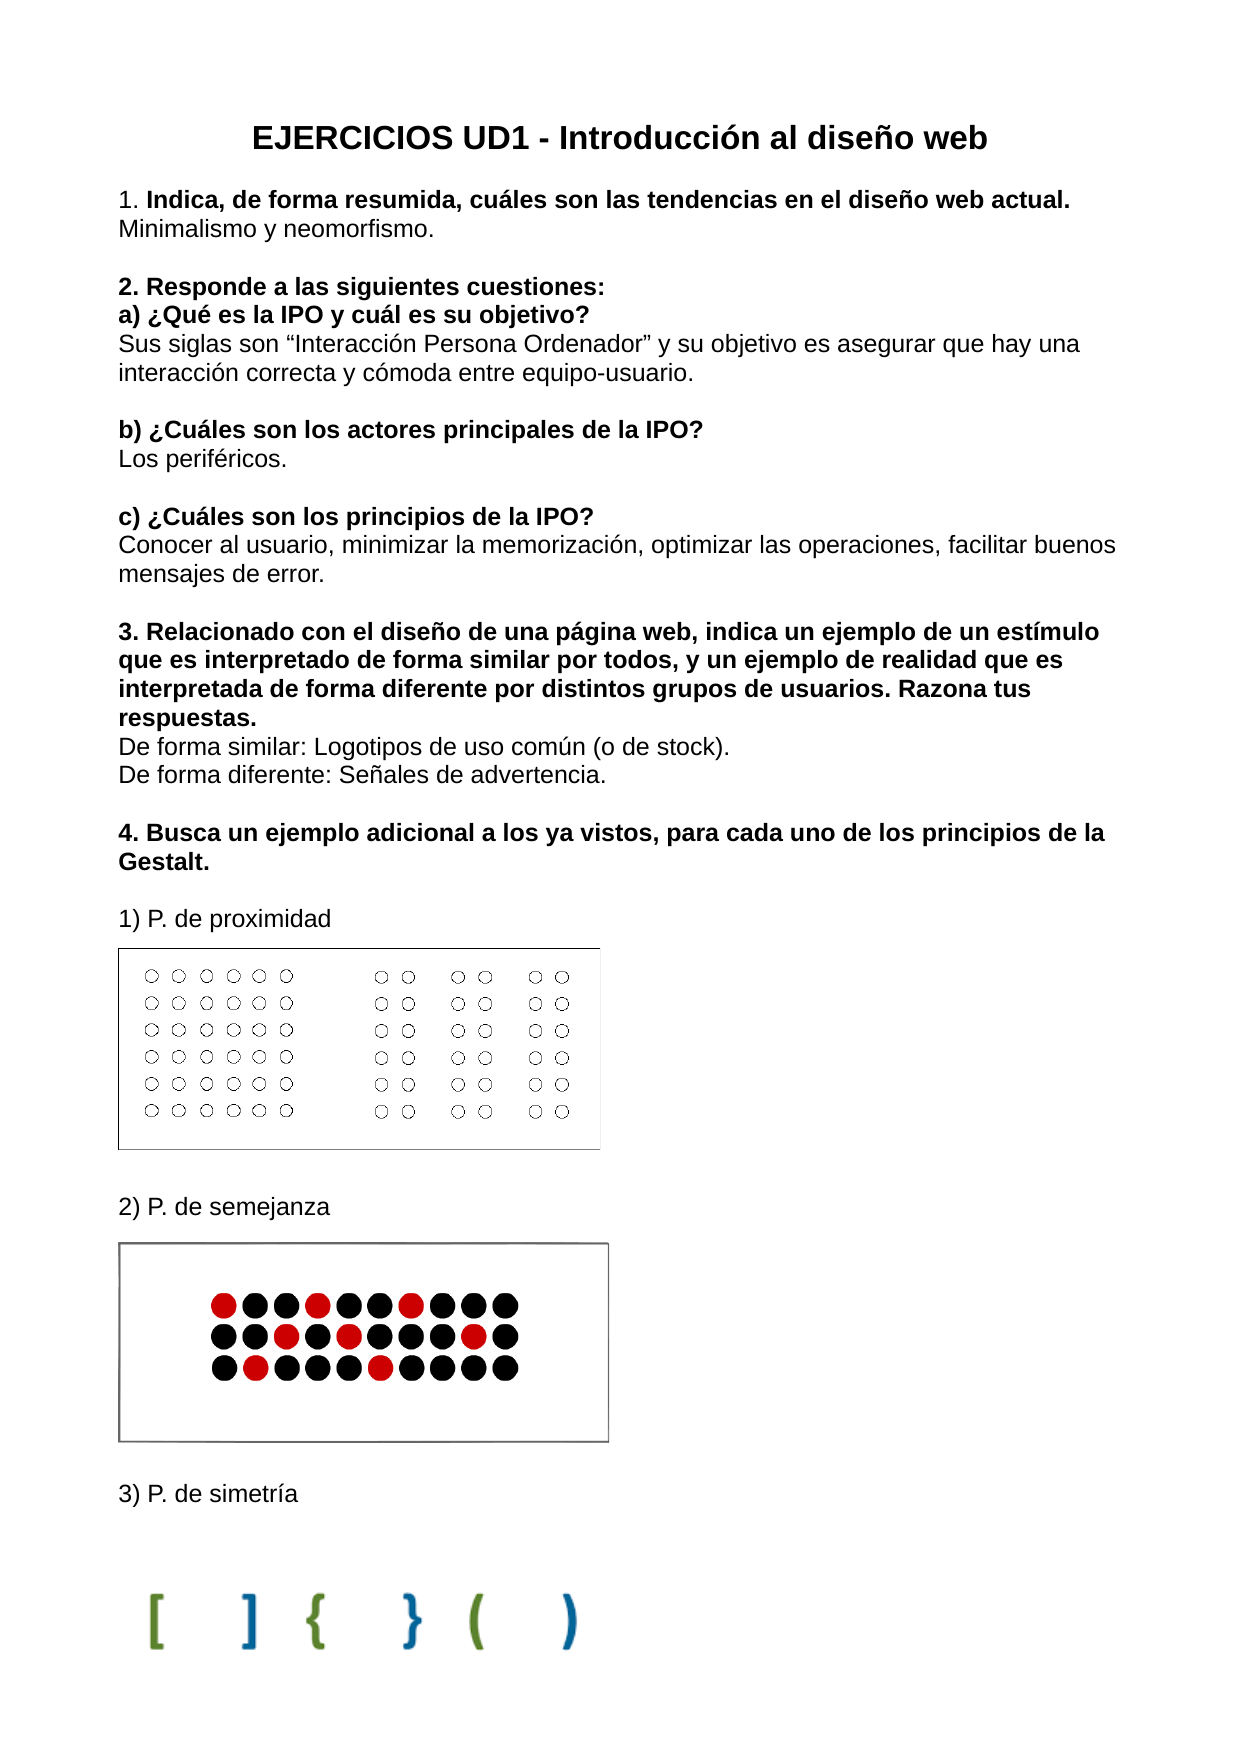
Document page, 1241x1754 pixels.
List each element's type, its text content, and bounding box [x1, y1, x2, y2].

text Gestalt. [118, 847, 1122, 875]
text Sus siglas son “Interacción Persona Ordenador” y su objetivo es asegurar que hay una interacción correcta y cómoda entre equipo-usuario. [118, 329, 1122, 387]
text De forma similar: Logotipos de uso común (o de stock). [118, 732, 1122, 760]
text 2. Responde a las siguientes cuestiones: [118, 272, 1122, 300]
picture [118, 1242, 610, 1443]
text Conocer al usuario, minimizar la memorización, optimizar las operaciones, facilitar buenos mensajes de error. [118, 530, 1122, 588]
text Minimalismo y neomorfismo. [118, 214, 1122, 243]
text 4. Busca un ejemplo adicional a los ya vistos, para cada uno de los principios de la [118, 818, 1122, 847]
text que es interpretado de forma similar por todos, y un ejemplo de realidad que es [118, 645, 1122, 674]
text respuestas. [118, 703, 1122, 732]
text 1) P. de proximidad [118, 904, 1122, 933]
text b) ¿Cuáles son los actores principales de la IPO? [118, 415, 1122, 444]
text Los periféricos. [118, 444, 1122, 473]
text EJERCICIOS UD1 - Introducción al diseño web [118, 118, 1122, 157]
picture [118, 948, 600, 1150]
picture [118, 1507, 610, 1737]
text 3. Relacionado con el diseño de una página web, indica un ejemplo de un estímulo [118, 617, 1122, 645]
text 1. Indica, de forma resumida, cuáles son las tendencias en el diseño web actual. [118, 185, 1122, 214]
text interpretada de forma diferente por distintos grupos de usuarios. Razona tus [118, 674, 1122, 703]
text c) ¿Cuáles son los principios de la IPO? [118, 502, 1122, 530]
text De forma diferente: Señales de advertencia. [118, 760, 1122, 789]
text a) ¿Qué es la IPO y cuál es su objetivo? [118, 300, 1122, 329]
text 3) P. de simetría [118, 1479, 1122, 1508]
text 2) P. de semejanza [118, 1192, 1122, 1220]
